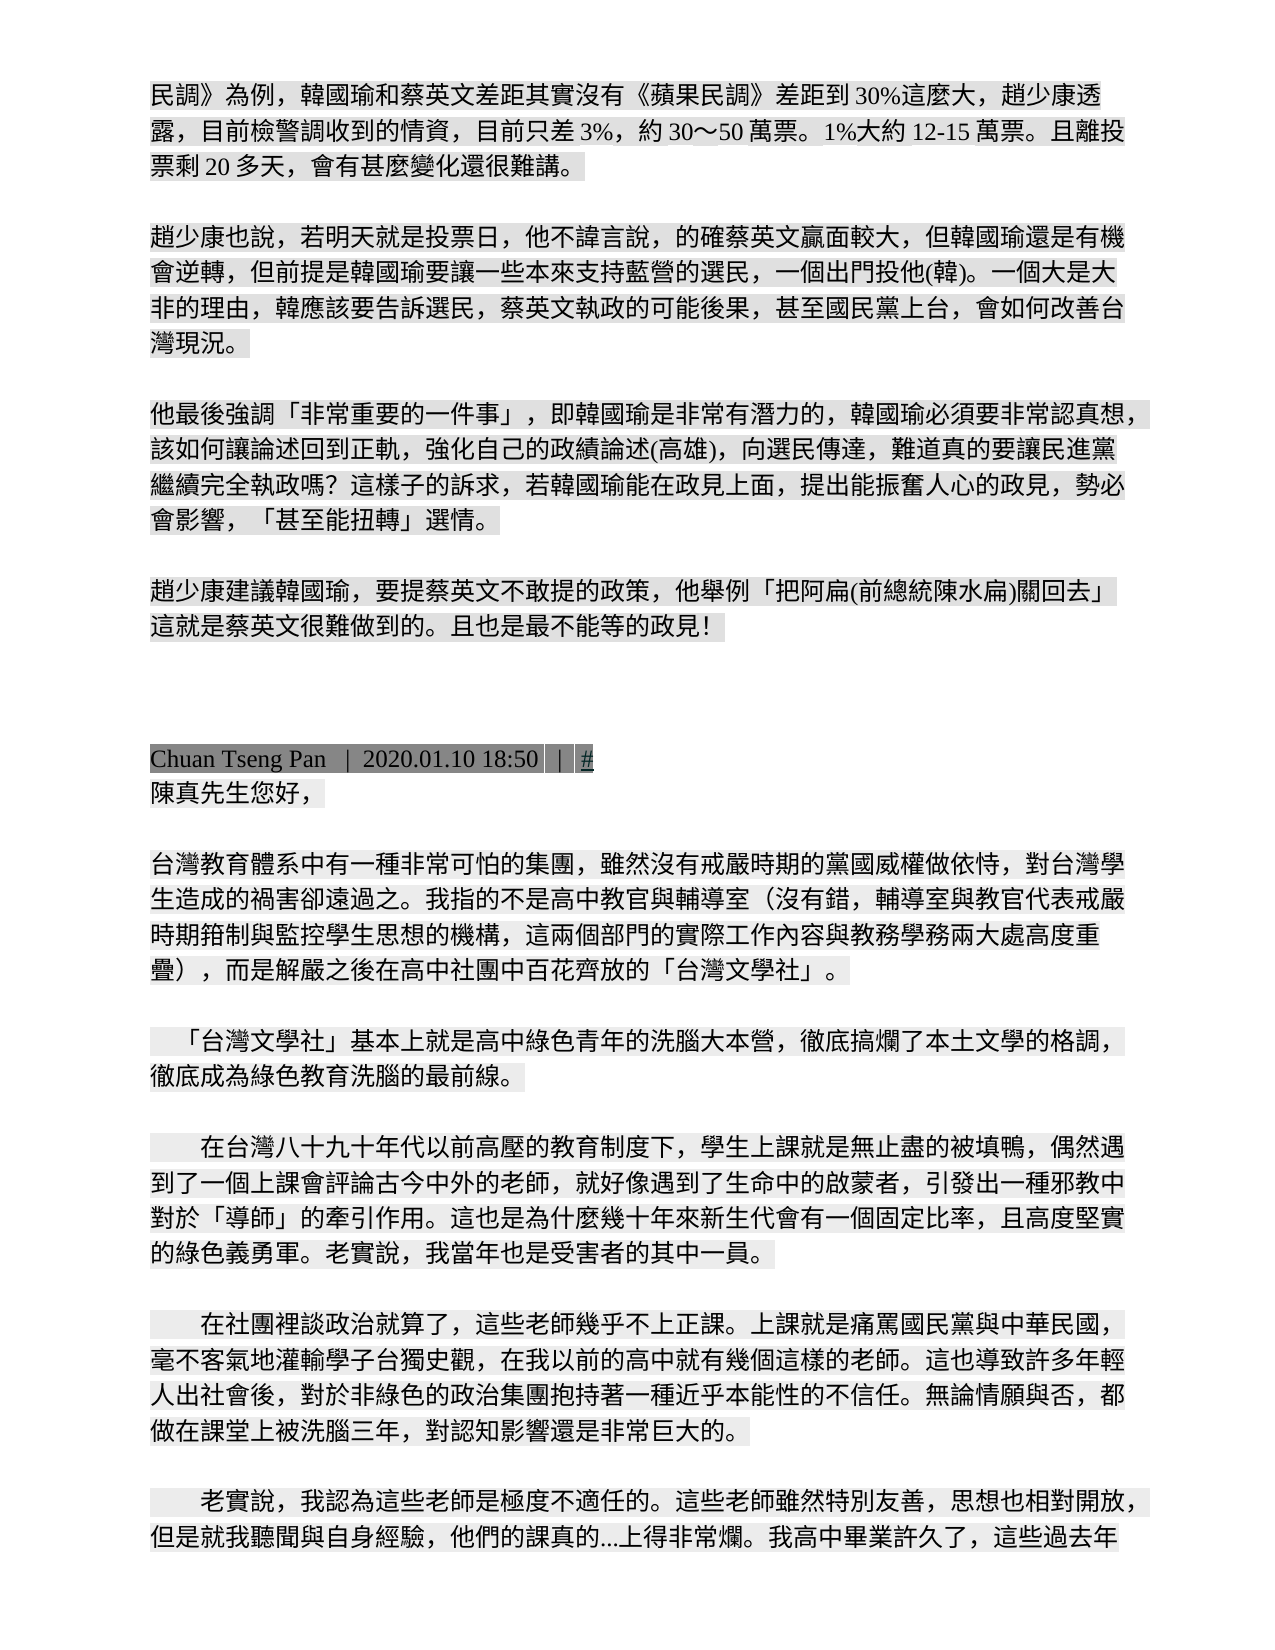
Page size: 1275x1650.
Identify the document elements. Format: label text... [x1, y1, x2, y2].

text Chuan Tseng Pan | 2020.01.10 18:50 | # [150, 737, 1125, 773]
text 這是兩個世界。 在一個投資理財的群哩，裡面有人開講，很快地偏離主題，開始談文化談史觀，然後開始黑對岸。我帶著嘲弄的心情看著，他們後來談到地下賭盤，說是盤口開1:8蔡會大贏，並很遺憾地的表示賠率太差買不下手。 早上打電話與移民美國的好友聊天，他說他那裡有10幾個人要回來投韓。他的太太插話說是她姐姐說韓是草包，喜歡摳腳云云。 我的孩子以前常問我些奇怪的問題，如扁到底有沒有貪汙?他不關心政治不看新聞，我知道他是受到同學的影響。還好他相信我，經過幾年的調教，現在已能獨立思考，香港在亂，他對我說，背後一定有人給錢，不然怎麼能亂這麼久。前兩天美國暗殺伊朗的將軍，他說這是國家恐怖主義，並問我恐怖組織是由誰認定的。 ------------- 2020選舉投票日倒數二十多天，緊接而來的選前政見發表會、辯論大會，都牽動選情發展。資深媒體人趙少康在節目直言，數家媒體民調都顯示，國民黨總統候選人韓國瑜支持度大輸民進黨蔡英文總統，但他聽到的地下賭盤、甚至檢調透露，卻完全是不同世界！ 趙少康昨(17日)在Yahoo TV《鄉民來衝康》政論節目中表示，他本來不跟人賭雞排的，「但這次賭了，如果韓國瑜輸30％，他賭1萬份雞排！」而且還補一句「（檢警）傳我傳我」！ 趙少康今(18日)在其所主持的政治談話節目《觀點》的節目後半段表示，他先以《TVBS民調》為例，韓國瑜和蔡英文差距其實沒有《蘋果民調》差距到30%這麼大，趙少康透露，目前檢警調收到的情資，目前只差3%，約30～50萬票。1%大約12-15萬票。且離投票剩20多天，會有甚麼變化還很難講。 趙少康也說，若明天就是投票日，他不諱言說，的確蔡英文贏面較大，但韓國瑜還是有機會逆轉，但前提是韓國瑜要讓一些本來支持藍營的選民，一個出門投他(韓)。一個大是大非的理由，韓應該要告訴選民，蔡英文執政的可能後果，甚至國民黨上台，會如何改善台灣現況。 他最後強調「非常重要的一件事」，即韓國瑜是非常有潛力的，韓國瑜必須要非常認真想，該如何讓論述回到正軌，強化自己的政績論述(高雄)，向選民傳達，難道真的要讓民進黨繼續完全執政嗎？這樣子的訴求，若韓國瑜能在政見上面，提出能振奮人心的政見，勢必會影響，「甚至能扭轉」選情。 趙少康建議韓國瑜，要提蔡英文不敢提的政策，他舉例「把阿扁(前總統陳水扁)關回去」這就是蔡英文很難做到的。且也是最不能等的政見！ [150, 75, 1125, 712]
text 陳真先生您好， 台灣教育體系中有一種非常可怕的集團，雖然沒有戒嚴時期的黨國威權做依恃，對台灣學生造成的禍害卻遠過之。我指的不是高中教官與輔導室（沒有錯，輔導室與教官代表戒嚴時期箝制與監控學生思想的機構，這兩個部門的實際工作內容與教務學務兩大處高度重疊），而是解嚴之後在高中社團中百花齊放的「台灣文學社」。 「台灣文學社」基本上就是高中綠色青年的洗腦大本營，徹底搞爛了本土文學的格調，徹底成為綠色教育洗腦的最前線。 在台灣八十九十年代以前高壓的教育制度下，學生上課就是無止盡的被填鴨，偶然遇到了一個上課會評論古今中外的老師，就好像遇到了生命中的啟蒙者，引發出一種邪教中對於「導師」的牽引作用。這也是為什麼幾十年來新生代會有一個固定比率，且高度堅實的綠色義勇軍。老實說，我當年也是受害者的其中一員。 在社團裡談政治就算了，這些老師幾乎不上正課。上課就是痛罵國民黨與中華民國，毫不客氣地灌輸學子台獨史觀，在我以前的高中就有幾個這樣的老師。這也導致許多年輕人出社會後，對於非綠色的政治集團抱持著一種近乎本能性的不信任。無論情願與否，都做在課堂上被洗腦三年，對認知影響還是非常巨大的。 老實說，我認為這些老師是極度不適任的。這些老師雖然特別友善，思想也相對開放，但是就我聽聞與自身經驗，他們的課真的...上得非常爛。我高中畢業許久了，這些過去年輕的老師也成了學校裡的老前輩，陸續獲得「師鐸獎」。或許與我無關，但看到以前同學分享時，心中還是有股難以壓抑的忿忿不平。 現在我自己有小孩，也只能夠拼命給小孩打點預防針，讓孩子有意識地與這些近乎邪教的群體保持距離。 另外，日前與陳真先生討論到德文中的Heim與英文的home，我認為這兩個字在中古以前應該是同一個字，畢竟英語與日耳曼語本是同源。中古時期最通用的德文是Mitteldeutsch，是今日薩克森省的古方言。Mitteldeutsch中ei不發成ai，而是發成oi，所以Heim在中古時期也寫成hoim,發音就很接近是現代英文的home. [150, 773, 1125, 1552]
